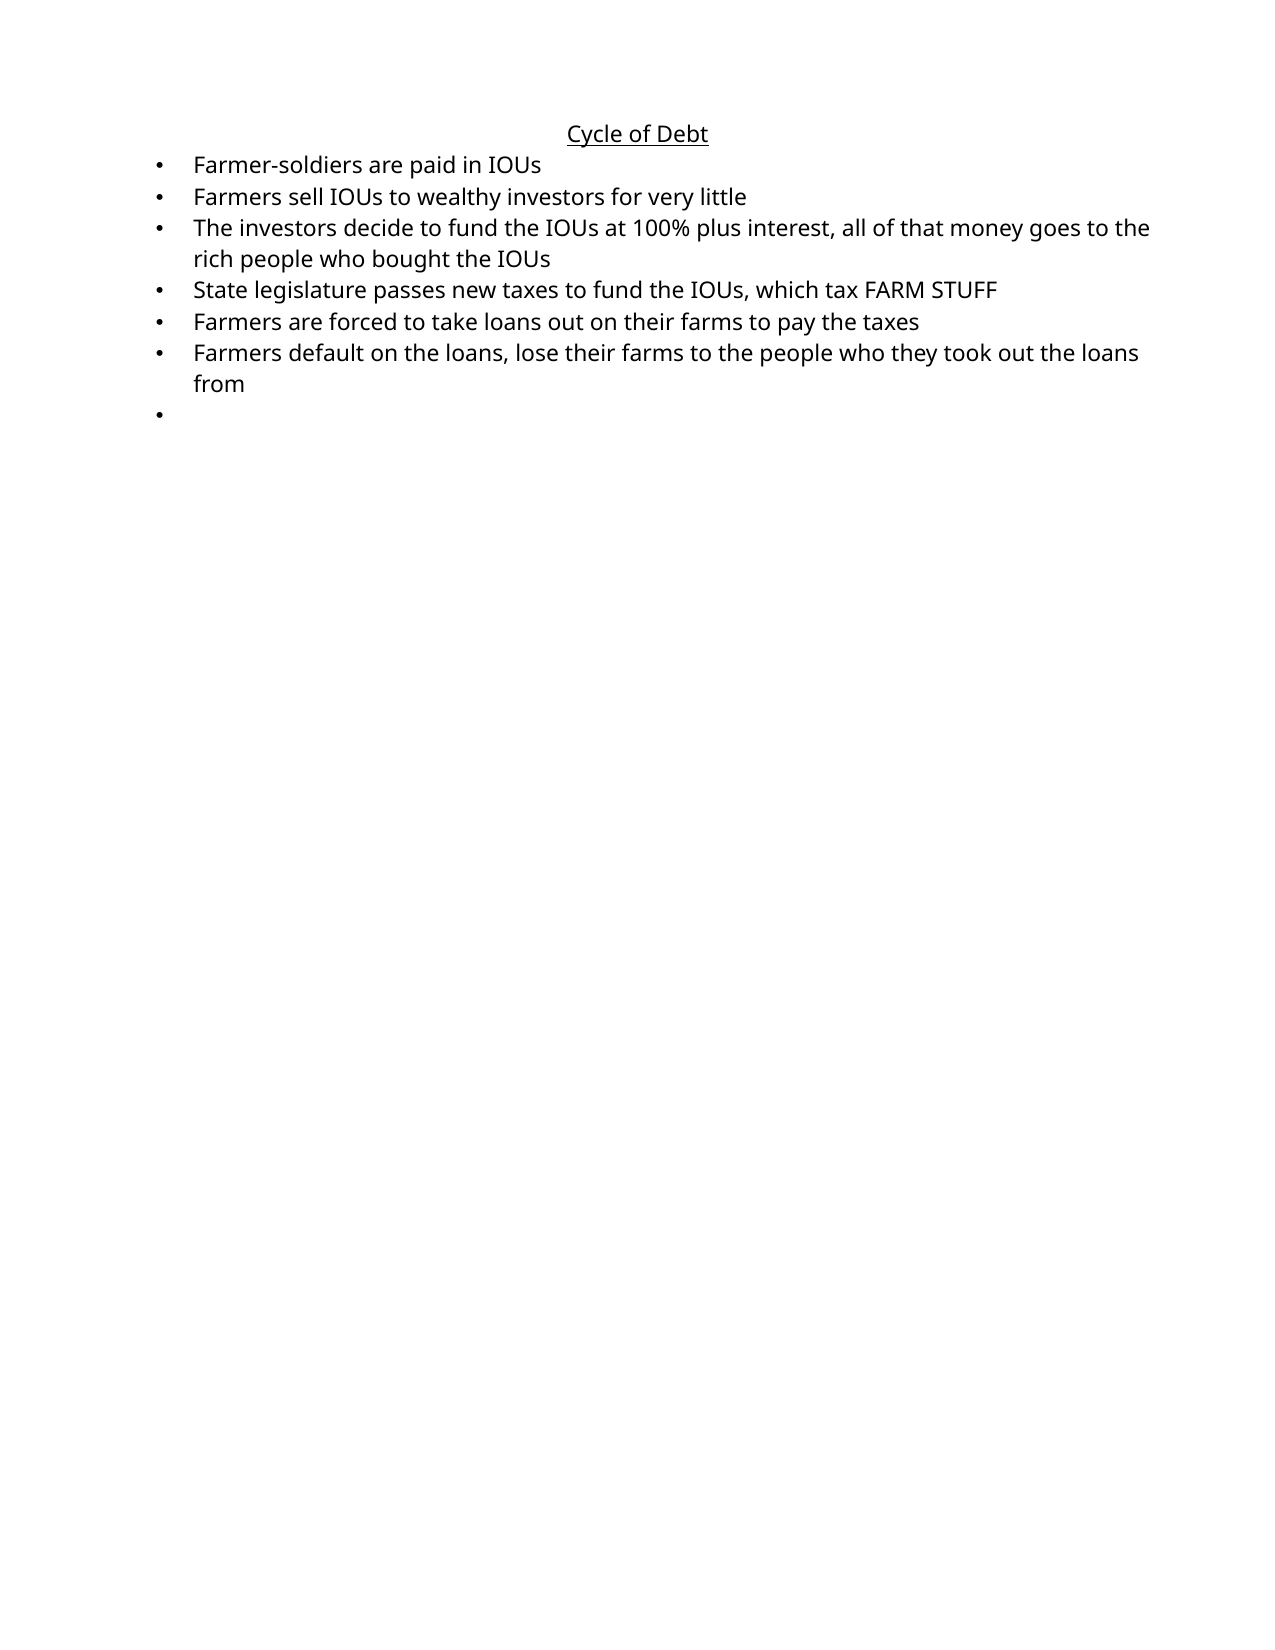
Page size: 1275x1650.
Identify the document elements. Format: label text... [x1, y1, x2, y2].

list Farmers default on the loans, lose their farms to the people who they took out the loans from [156, 337, 1157, 399]
list State legislature passes new taxes to fund the IOUs, which tax FARM STUFF [156, 274, 1157, 306]
list Farmers sell IOUs to wealthy investors for very little [156, 181, 1157, 212]
list Farmers are forced to take loans out on their farms to pay the taxes [156, 306, 1157, 337]
list Farmer-soldiers are paid in IOUs [156, 149, 1157, 181]
list The investors decide to fund the IOUs at 100% plus interest, all of that money goes to the rich people who bought the IOUs [156, 212, 1157, 274]
text Cycle of Debt [118, 118, 1157, 149]
